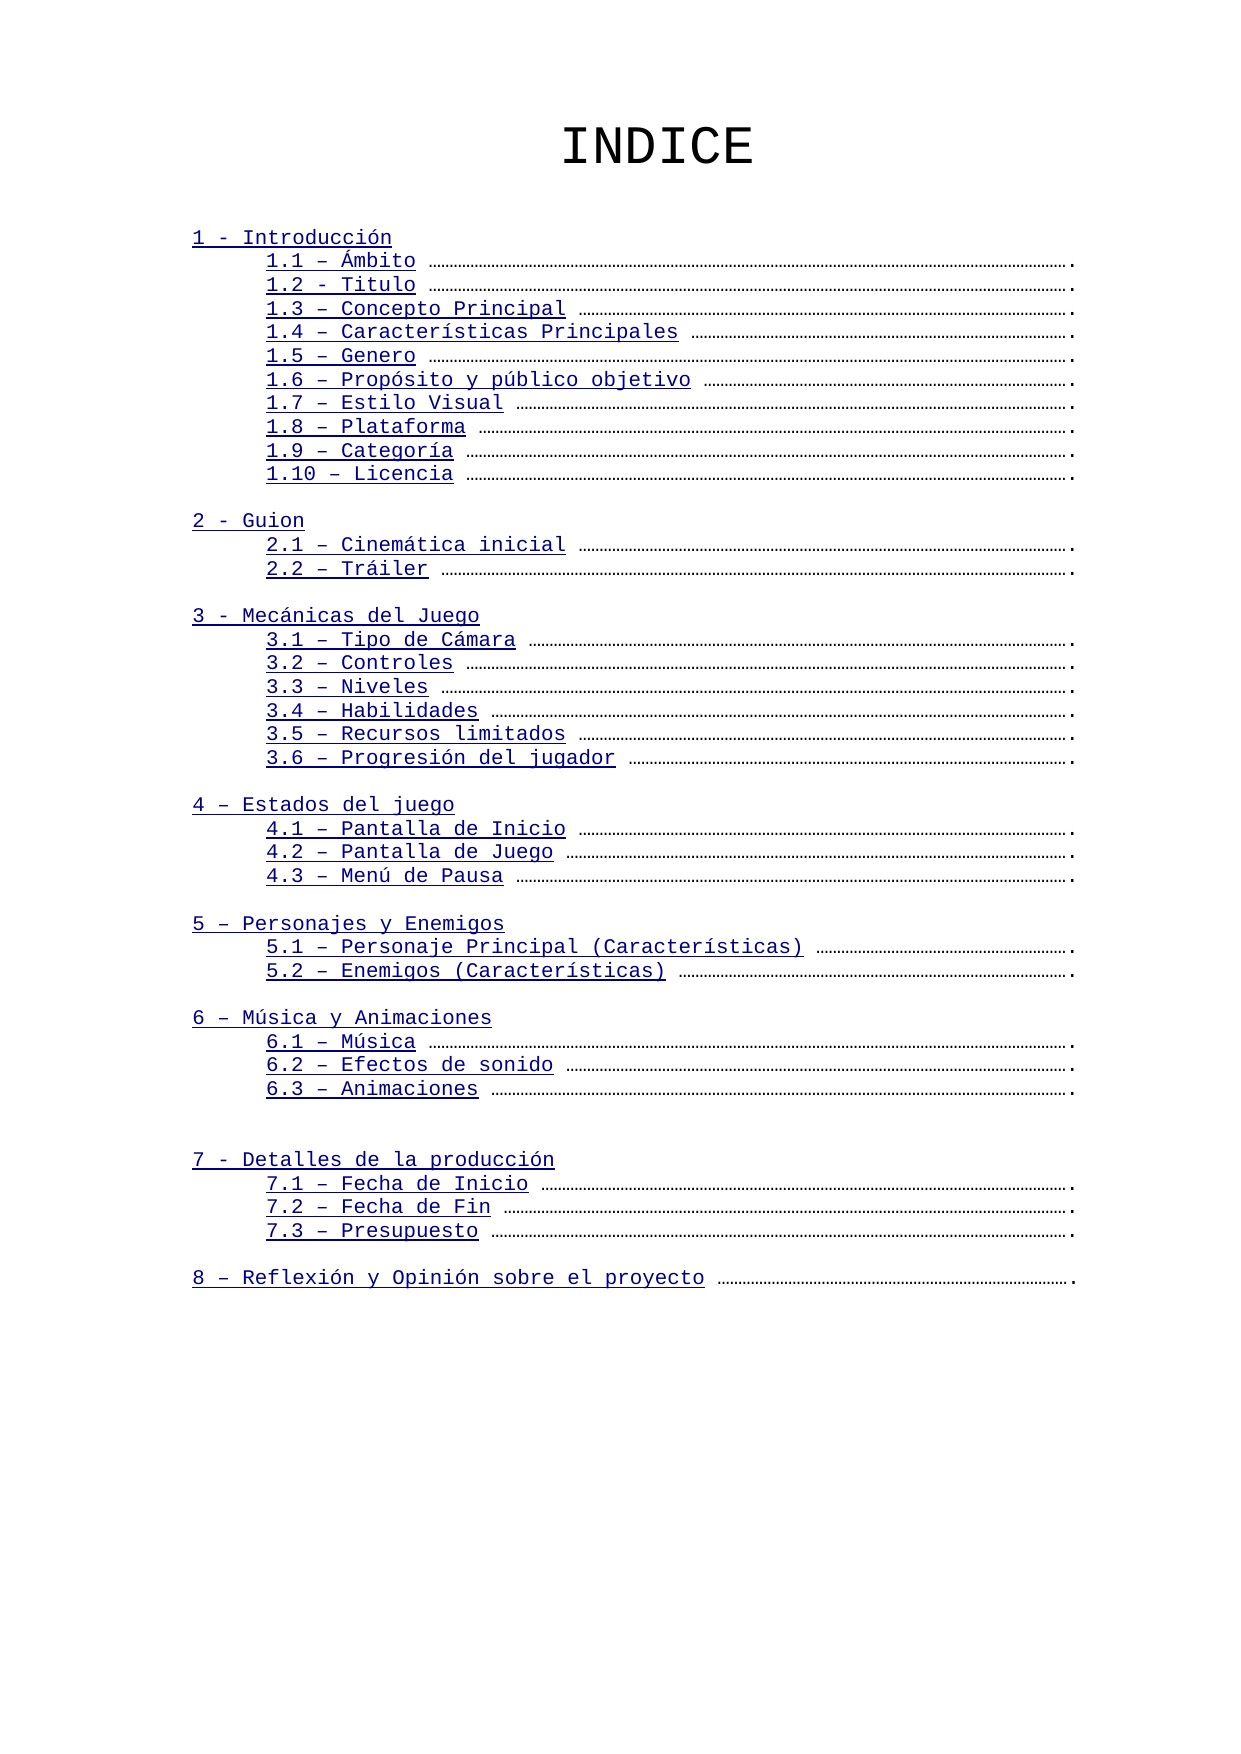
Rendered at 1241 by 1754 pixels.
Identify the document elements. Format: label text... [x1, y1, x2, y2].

text 2 - Guion [118, 511, 1122, 534]
text 3 - Mecánicas del Juego [118, 605, 1122, 629]
text 3.5 – Recursos limitados ………………………………………………………………………………………………………. [118, 723, 1122, 747]
text 8 – Reflexión y Opinión sobre el proyecto …………………………………………………………………………. [118, 1267, 1122, 1291]
text 4 – Estados del juego [118, 794, 1122, 818]
text 1.1 – Ámbito ………………………………………………………………………………………………………………………………………. [118, 250, 1122, 274]
text 4.1 – Pantalla de Inicio ………………………………………………………………………………………………………. [118, 818, 1122, 842]
text 4.2 – Pantalla de Juego …………………………………………………………………………………………………………. [118, 842, 1122, 865]
text 5.2 – Enemigos (Características) …………………………………………………………………………………. [118, 960, 1122, 983]
text 1.2 - Titulo ………………………………………………………………………………………………………………………………………. [118, 274, 1122, 298]
text 3.1 – Tipo de Cámara …………………………………………………………………………………………………………………. [118, 629, 1122, 652]
text 6 – Música y Animaciones [118, 1007, 1122, 1031]
text 6.3 – Animaciones …………………………………………………………………………………………………………………………. [118, 1078, 1122, 1102]
text 6.2 – Efectos de sonido …………………………………………………………………………………………………………. [118, 1054, 1122, 1078]
text 6.1 – Música ………………………………………………………………………………………………………………………………………. [118, 1031, 1122, 1054]
text 1.6 – Propósito y público objetivo ……………………………………………………………………………. [118, 369, 1122, 392]
text 7.3 – Presupuesto …………………………………………………………………………………………………………………………. [118, 1220, 1122, 1243]
text 3.3 – Niveles ……………………………………………………………………………………………………………………………………. 3.4 – Habilidades …………………………………………………………………………………………………………………………. [118, 676, 1122, 723]
text 2.2 – Tráiler ……………………………………………………………………………………………………………………………………. [118, 558, 1122, 581]
text 2.1 – Cinemática inicial ………………………………………………………………………………………………………. [118, 534, 1122, 558]
text 1.3 – Concepto Principal ………………………………………………………………………………………………………. [118, 298, 1122, 321]
text 1.7 – Estilo Visual ……………………………………………………………………………………………………………………. [118, 392, 1122, 416]
text 1.9 – Categoría ………………………………………………………………………………………………………………………………. [118, 439, 1122, 463]
text 7 - Detalles de la producción [118, 1149, 1122, 1173]
text 3.6 – Progresión del jugador ……………………………………………………………………………………………. [118, 747, 1122, 771]
text 1.4 – Características Principales ………………………………………………………………………………. [118, 321, 1122, 345]
text 3.2 – Controles ………………………………………………………………………………………………………………………………. [118, 652, 1122, 676]
text 1.8 – Plataforma ……………………………………………………………………………………………………………………………. [118, 416, 1122, 439]
text 5.1 – Personaje Principal (Características) ……………………………………………………. [118, 936, 1122, 960]
text 1 - Introducción [118, 227, 1122, 250]
text 5 – Personajes y Enemigos [118, 912, 1122, 936]
text 1.5 – Genero ………………………………………………………………………………………………………………………………………. [118, 345, 1122, 369]
text INDICE [118, 118, 1122, 179]
text 4.3 – Menú de Pausa ……………………………………………………………………………………………………………………. [118, 865, 1122, 889]
text 1.10 – Licencia ………………………………………………………………………………………………………………………………. [118, 463, 1122, 487]
text 7.1 – Fecha de Inicio ………………………………………………………………………………………………………………. [118, 1173, 1122, 1196]
text 7.2 – Fecha de Fin ………………………………………………………………………………………………………………………. [118, 1196, 1122, 1220]
